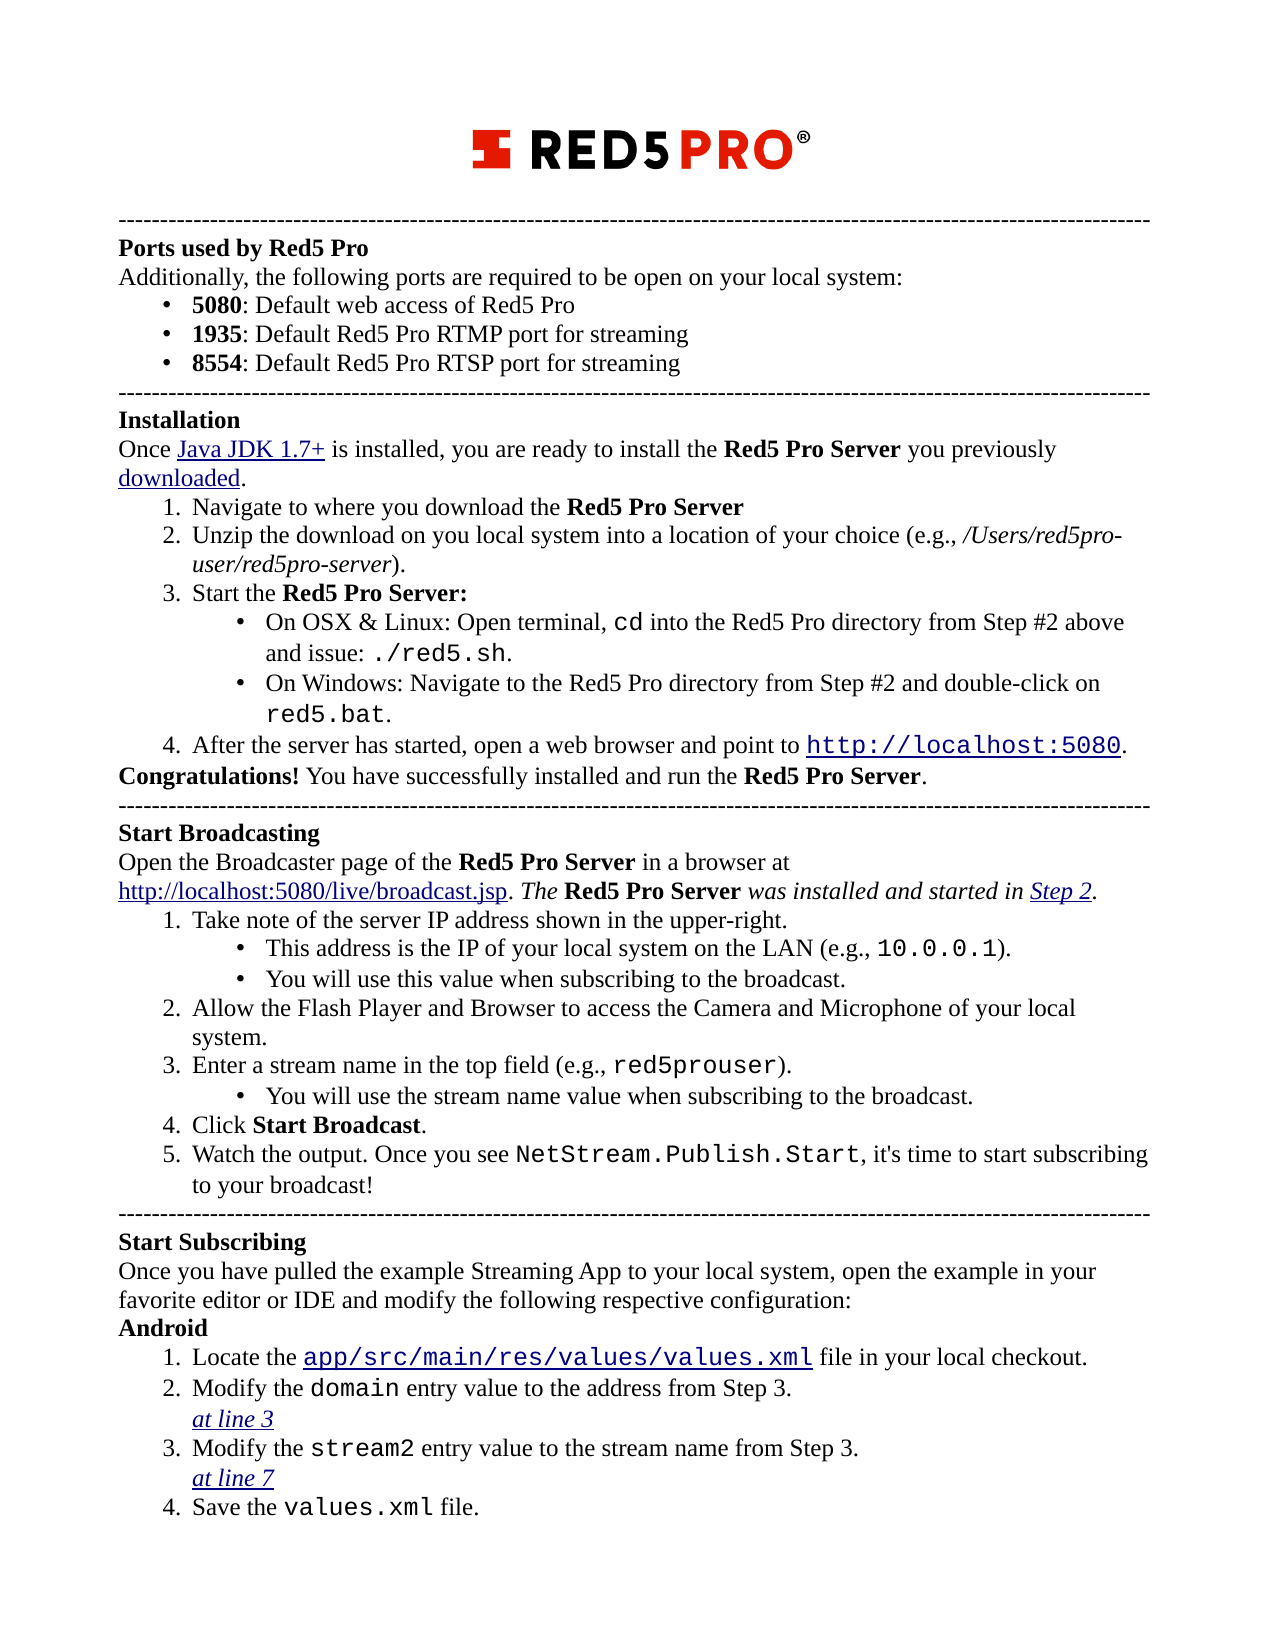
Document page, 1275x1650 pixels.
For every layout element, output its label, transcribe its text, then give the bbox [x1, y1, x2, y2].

text Start Subscribing [118, 1227, 1157, 1256]
list On OSX & Linux: Open terminal, cd into the Red5 Pro directory from Step #2 above and issue: ./red5.sh. [236, 607, 1157, 668]
list Start the Red5 Pro Server: [162, 578, 1157, 607]
text Start Broadcasting [118, 818, 1157, 847]
list 8554: Default Red5 Pro RTSP port for streaming [162, 348, 1157, 377]
list 1935: Default Red5 Pro RTMP port for streaming [162, 319, 1157, 348]
text Once you have pulled the example Streaming App to your local system, open the example in your favorite editor or IDE and modify the following respective configuration: [118, 1256, 1157, 1313]
list Take note of the server IP address shown in the upper-right. [162, 905, 1157, 933]
list Allow the Flash Player and Browser to access the Camera and Microphone of your local system. [162, 993, 1157, 1051]
text ---------------------------------------------------------------------------------------------------------------------------- [118, 1198, 1157, 1227]
text Installation [118, 406, 1157, 434]
list Modify the domain entry value to the address from Step 3. at line 3 [162, 1373, 1157, 1433]
text Congratulations! You have successfully installed and run the Red5 Pro Server. ---------------------------------------------------------------------------------------------------------------------------- [118, 761, 1157, 818]
text Ports used by Red5 Pro [118, 233, 1157, 262]
list Unzip the download on you local system into a location of your choice (e.g., /Users/red5pro-user/red5pro-server). [162, 521, 1157, 578]
text Once Java JDK 1.7+ is installed, you are ready to install the Red5 Pro Server you previously downloaded. [118, 434, 1157, 492]
list Save the values.xml file. [162, 1492, 1157, 1523]
list Watch the output. Once you see NetStream.Publish.Start, it's time to start subscribing to your broadcast! [162, 1139, 1157, 1198]
text ---------------------------------------------------------------------------------------------------------------------------- [118, 204, 1157, 233]
text Android [118, 1313, 1157, 1342]
picture [458, 118, 817, 180]
list You will use the stream name value when subscribing to the broadcast. [236, 1081, 1157, 1110]
list Click Start Broadcast. [162, 1110, 1157, 1139]
list Navigate to where you download the Red5 Pro Server [162, 492, 1157, 521]
text ---------------------------------------------------------------------------------------------------------------------------- [118, 377, 1157, 406]
list 5080: Default web access of Red5 Pro [162, 291, 1157, 319]
list On Windows: Navigate to the Red5 Pro directory from Step #2 and double-click on red5.bat. [236, 668, 1157, 730]
list Enter a stream name in the top field (e.g., red5prouser). [162, 1051, 1157, 1081]
list This address is the IP of your local system on the LAN (e.g., 10.0.0.1). [236, 933, 1157, 964]
list After the server has started, open a web browser and point to http://localhost:5080. [162, 730, 1157, 761]
list You will use this value when subscribing to the broadcast. [236, 964, 1157, 993]
list Locate the app/src/main/res/values/values.xml file in your local checkout. [162, 1342, 1157, 1373]
text Open the Broadcaster page of the Red5 Pro Server in a browser at http://localhost:5080/live/broadcast.jsp. The Red5 Pro Server was installed and started in Step 2. [118, 847, 1157, 905]
list Modify the stream2 entry value to the stream name from Step 3. at line 7 [162, 1433, 1157, 1492]
text Additionally, the following ports are required to be open on your local system: [118, 262, 1157, 291]
